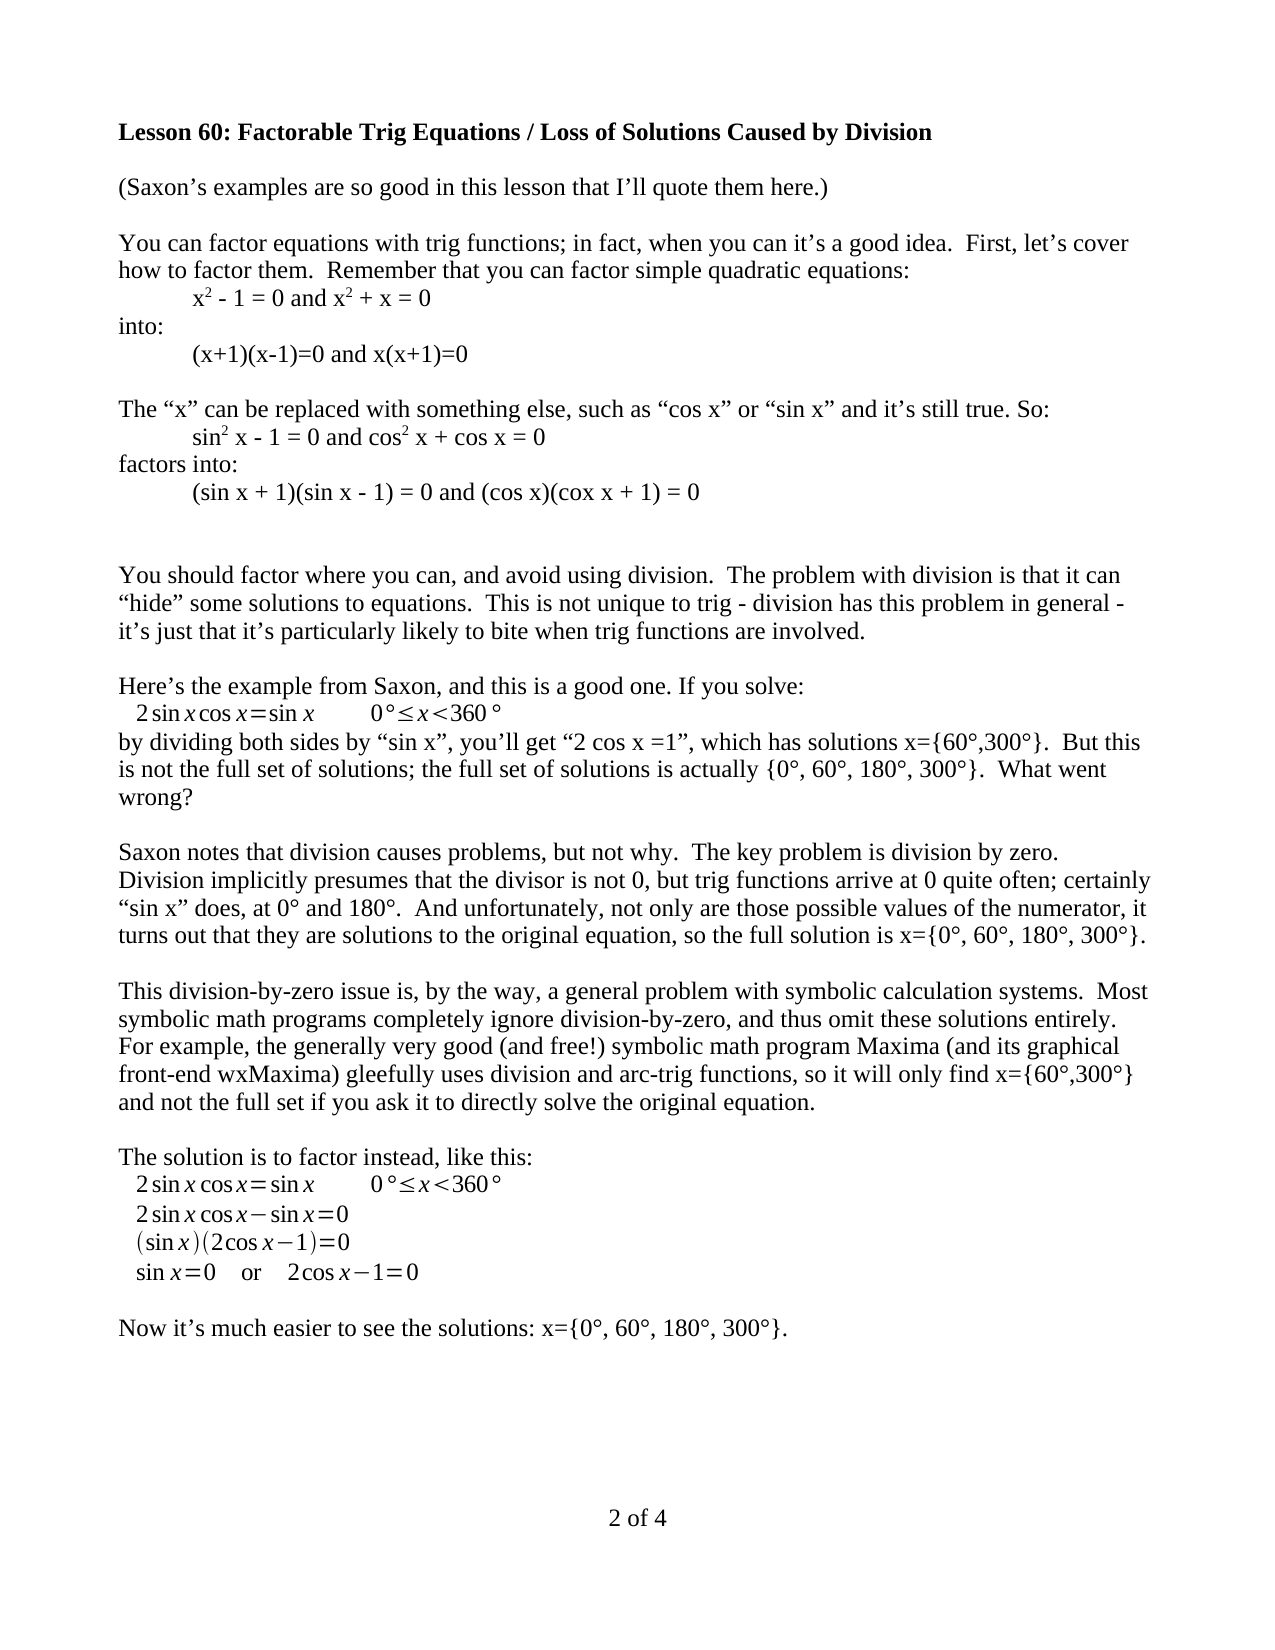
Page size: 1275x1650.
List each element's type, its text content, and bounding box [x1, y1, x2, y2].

text Lesson 60: Factorable Trig Equations / Loss of Solutions Caused by Division [118, 118, 1157, 146]
text The “x” can be replaced with something else, such as “cos x” or “sin x” and it’s still true. So: [118, 395, 1157, 423]
text into: [118, 312, 1157, 340]
text You should factor where you can, and avoid using division. The problem with division is that it can “hide” some solutions to equations. This is not unique to trig - division has this problem in general - it’s just that it’s particularly likely to bite when trig functions are involved. [118, 561, 1157, 644]
text x2 - 1 = 0 and x2 + x = 0 [118, 284, 1157, 312]
text by dividing both sides by “sin x”, you’ll get “2 cos x =1”, which has solutions x={60°,300°}. But this is not the full set of solutions; the full set of solutions is actually {0°, 60°, 180°, 300°}. What went wrong? [118, 728, 1157, 811]
text factors into: [118, 451, 1157, 478]
text Here’s the example from Saxon, and this is a good one. If you solve: [118, 672, 1157, 700]
text This division-by-zero issue is, by the way, a general problem with symbolic calculation systems. Most symbolic math programs completely ignore division-by-zero, and thus omit these solutions entirely. For example, the generally very good (and free!) symbolic math program Maxima (and its graphical front-end wxMaxima) gleefully uses division and arc-trig functions, so it will only find x={60°,300°} and not the full set if you ask it to directly solve the original equation. [118, 977, 1157, 1116]
text (x+1)(x-1)=0 and x(x+1)=0 [118, 340, 1157, 367]
text The solution is to factor instead, like this: [118, 1143, 1157, 1171]
text (Saxon’s examples are so good in this lesson that I’ll quote them here.) [118, 173, 1157, 201]
text (sin x + 1)(sin x - 1) = 0 and (cos x)(cox x + 1) = 0 [118, 478, 1157, 506]
text Now it’s much easier to see the solutions: x={0°, 60°, 180°, 300°}. [118, 1314, 1157, 1342]
text sin2 x - 1 = 0 and cos2 x + cos x = 0 [118, 423, 1157, 451]
text You can factor equations with trig functions; in fact, when you can it’s a good idea. First, let’s cover how to factor them. Remember that you can factor simple quadratic equations: [118, 229, 1157, 284]
text Saxon notes that division causes problems, but not why. The key problem is division by zero. Division implicitly presumes that the divisor is not 0, but trig functions arrive at 0 quite often; certainly “sin x” does, at 0° and 180°. And unfortunately, not only are those possible values of the numerator, it turns out that they are solutions to the original equation, so the full solution is x={0°, 60°, 180°, 300°}. [118, 838, 1157, 949]
